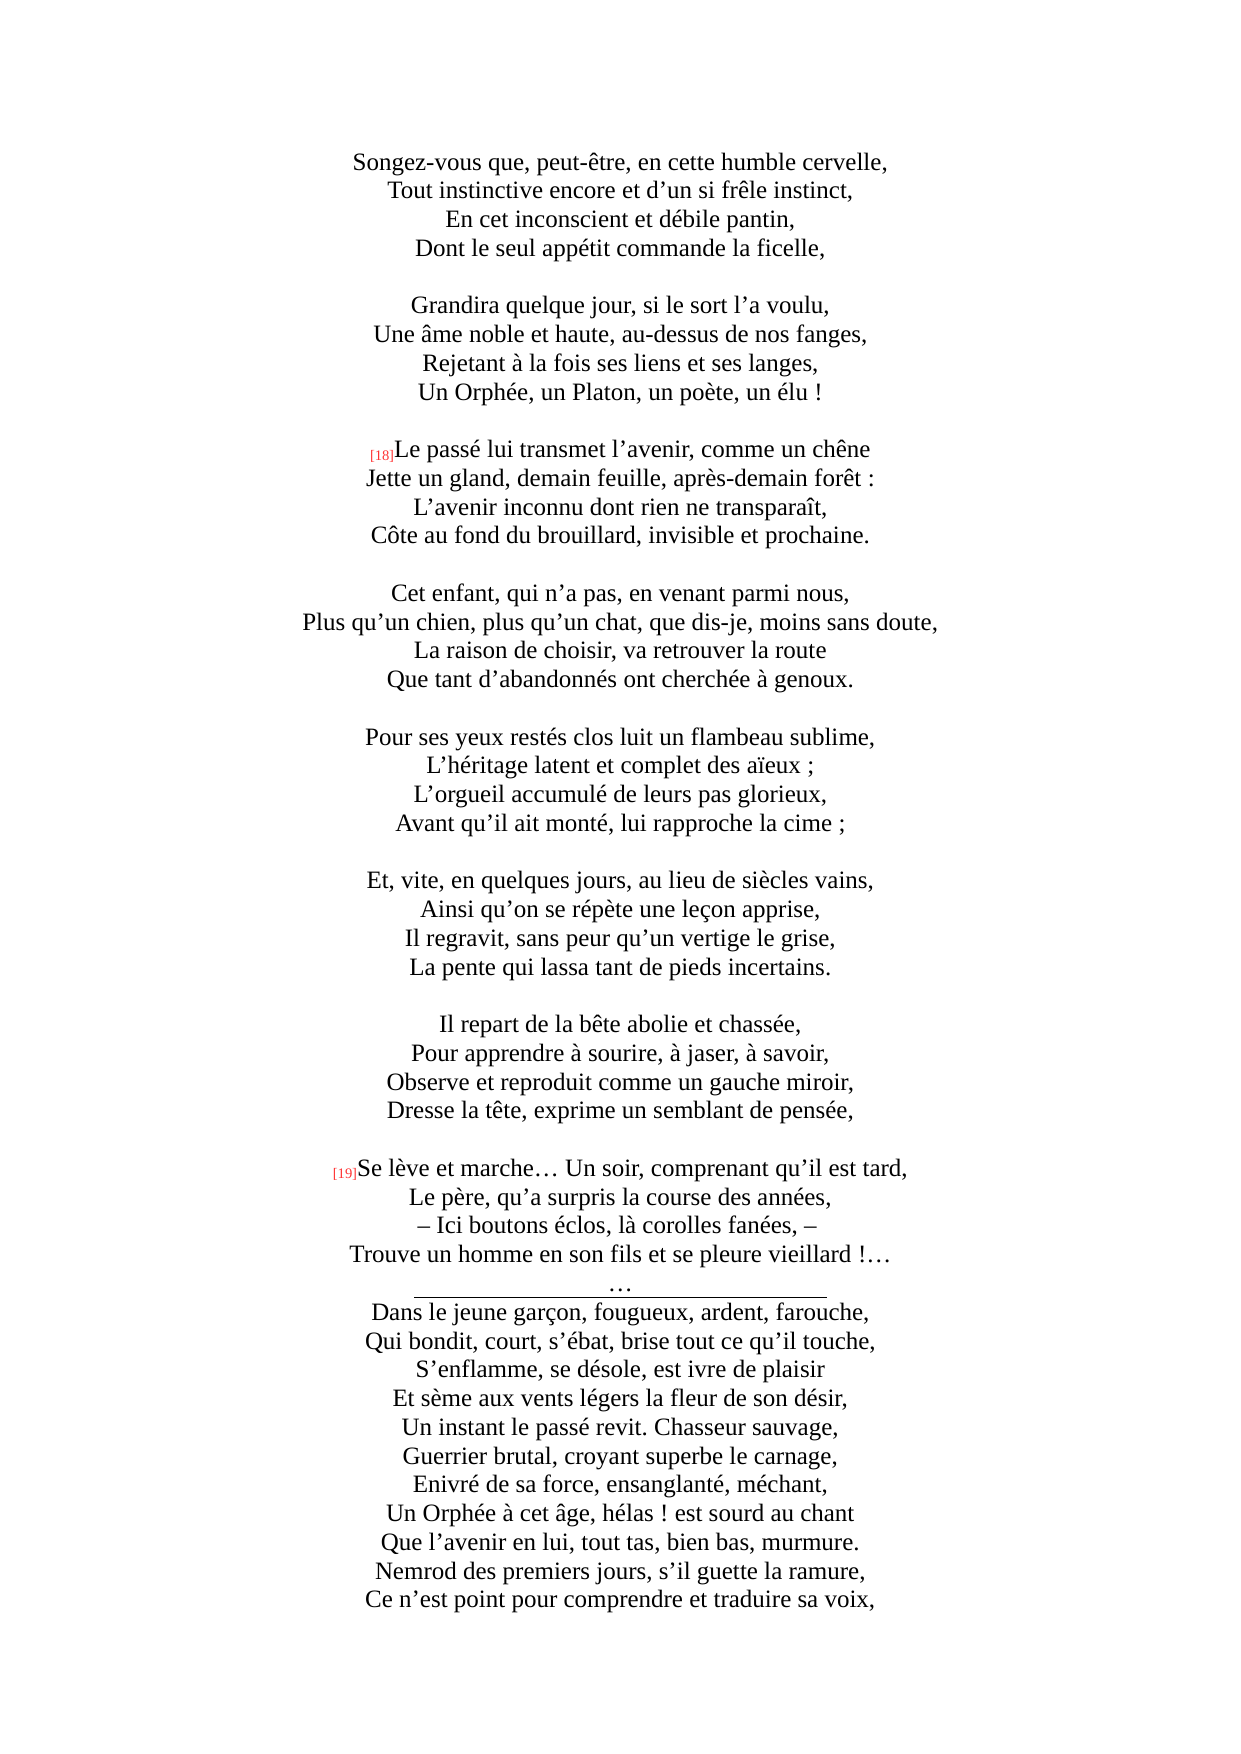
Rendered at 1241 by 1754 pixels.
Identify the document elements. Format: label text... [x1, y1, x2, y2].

text – Ici boutons éclos, là corolles fanées, – [118, 1211, 1122, 1239]
text Cet enfant, qui n’a pas, en venant parmi nous, [118, 578, 1122, 607]
text Côte au fond du brouillard, invisible et prochaine. [118, 521, 1122, 549]
text Un Orphée, un Platon, un poète, un élu ! [118, 377, 1122, 406]
text Songez-vous que, peut-être, en cette humble cervelle, [118, 147, 1122, 176]
text Ce n’est point pour comprendre et traduire sa voix, [118, 1584, 1122, 1613]
text Enivré de sa force, ensanglanté, méchant, [118, 1469, 1122, 1498]
text Avant qu’il ait monté, lui rapproche la cime ; [118, 808, 1122, 837]
text Il regravit, sans peur qu’un vertige le grise, [118, 923, 1122, 952]
text Jette un gland, demain feuille, après-demain forêt : [118, 463, 1122, 492]
text En cet inconscient et débile pantin, [118, 204, 1122, 233]
text Dont le seul appétit commande la ficelle, [118, 233, 1122, 262]
text La pente qui lassa tant de pieds incertains. [118, 952, 1122, 981]
text Guerrier brutal, croyant superbe le carnage, [118, 1441, 1122, 1469]
text La raison de choisir, va retrouver la route [118, 636, 1122, 664]
text Et sème aux vents légers la fleur de son désir, [118, 1383, 1122, 1412]
text Plus qu’un chien, plus qu’un chat, que dis-je, moins sans doute, [118, 607, 1122, 636]
text [18]Le passé lui transmet l’avenir, comme un chêne [118, 434, 1122, 463]
text Trouve un homme en son fils et se pleure vieillard !… [118, 1239, 1122, 1268]
text Qui bondit, court, s’ébat, brise tout ce qu’il touche, [118, 1326, 1122, 1354]
text S’enflamme, se désole, est ivre de plaisir [118, 1354, 1122, 1383]
text [19]Se lève et marche… Un soir, comprenant qu’il est tard, [118, 1153, 1122, 1182]
text L’héritage latent et complet des aïeux ; [118, 751, 1122, 779]
text Une âme noble et haute, au-dessus de nos fanges, [118, 319, 1122, 348]
text … [413, 1268, 827, 1297]
text Le père, qu’a surpris la course des années, [118, 1182, 1122, 1211]
text Que tant d’abandonnés ont cherchée à genoux. [118, 664, 1122, 693]
text Et, vite, en quelques jours, au lieu de siècles vains, [118, 866, 1122, 894]
text Nemrod des premiers jours, s’il guette la ramure, [118, 1556, 1122, 1584]
text Rejetant à la fois ses liens et ses langes, [118, 348, 1122, 377]
text Grandira quelque jour, si le sort l’a voulu, [118, 291, 1122, 319]
text Que l’avenir en lui, tout tas, bien bas, murmure. [118, 1527, 1122, 1556]
text Un Orphée à cet âge, hélas ! est sourd au chant [118, 1498, 1122, 1527]
text Un instant le passé revit. Chasseur sauvage, [118, 1412, 1122, 1441]
text L’avenir inconnu dont rien ne transparaît, [118, 492, 1122, 521]
text Il repart de la bête abolie et chassée, [118, 1009, 1122, 1038]
text Tout instinctive encore et d’un si frêle instinct, [118, 176, 1122, 204]
text Dans le jeune garçon, fougueux, ardent, farouche, [118, 1297, 1122, 1326]
text Pour apprendre à sourire, à jaser, à savoir, [118, 1038, 1122, 1067]
text Pour ses yeux restés clos luit un flambeau sublime, [118, 722, 1122, 751]
text Ainsi qu’on se répète une leçon apprise, [118, 894, 1122, 923]
text Observe et reproduit comme un gauche miroir, [118, 1067, 1122, 1096]
text Dresse la tête, exprime un semblant de pensée, [118, 1096, 1122, 1124]
text L’orgueil accumulé de leurs pas glorieux, [118, 779, 1122, 808]
